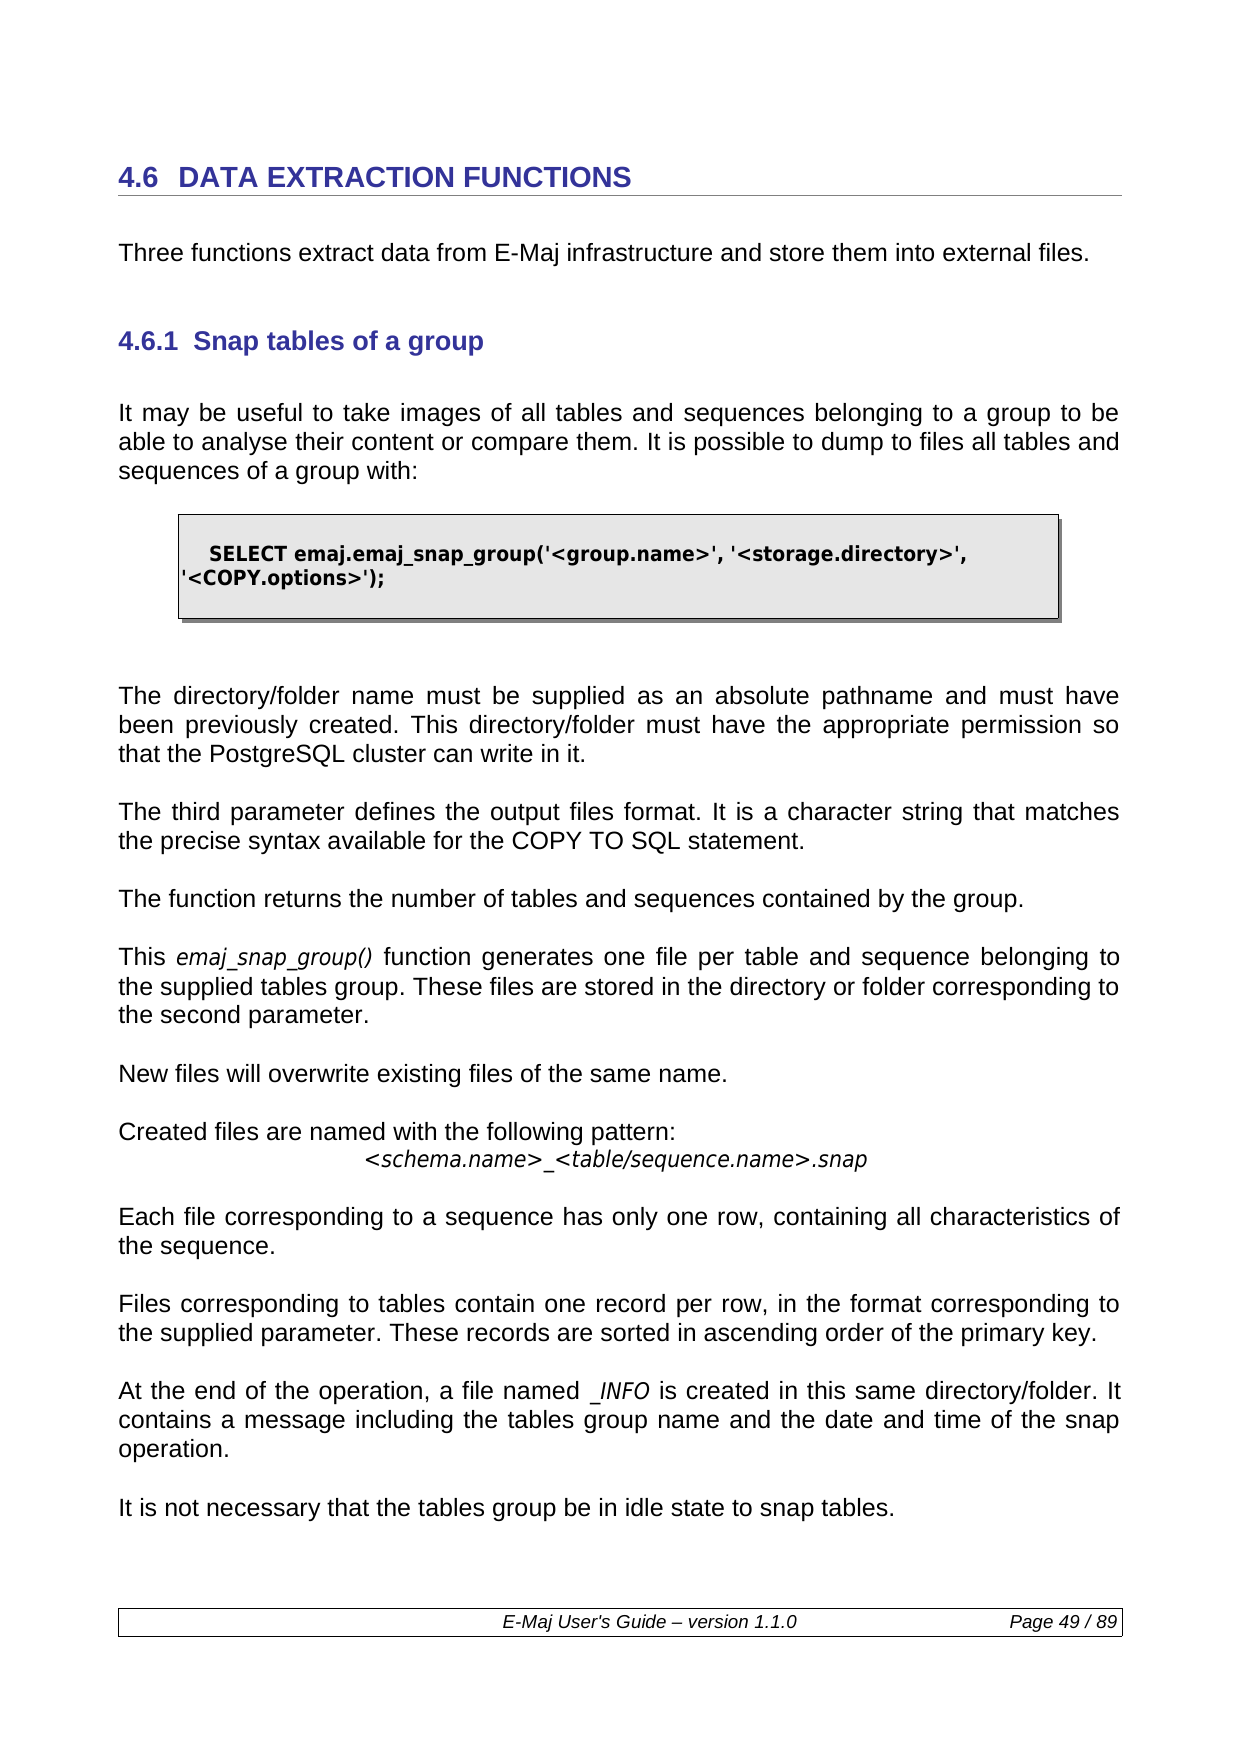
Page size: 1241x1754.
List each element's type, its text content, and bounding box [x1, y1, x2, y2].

text The directory/folder name must be supplied as an absolute pathname and must have been previously created. This directory/folder must have the appropriate permission so that the PostgreSQL cluster can write in it. [118, 681, 1122, 768]
text <schema.name>_<table/sequence.name>.snap [118, 1146, 1122, 1173]
text It may be useful to take images of all tables and sequences belonging to a group to be able to analyse their content or compare them. It is possible to dump to files all tables and sequences of a group with: [118, 398, 1122, 485]
text Three functions extract data from E-Maj infrastructure and store them into external files. [118, 238, 1122, 267]
text Each file corresponding to a sequence has only one row, containing all characteristics of the sequence. [118, 1202, 1122, 1260]
subtitle Snap tables of a group [118, 325, 1122, 356]
text SELECT emaj.emaj_snap_group('<group.name>', '<storage.directory>', '<COPY.options>'); [179, 538, 1058, 587]
text The third parameter defines the output files format. It is a character string that matches the precise syntax available for the COPY TO SQL statement. [118, 797, 1122, 855]
text This emaj_snap_group() function generates one file per table and sequence belonging to the supplied tables group. These files are stored in the directory or folder corresponding to the second parameter. [118, 942, 1122, 1029]
text Files corresponding to tables contain one record per row, in the format corresponding to the supplied parameter. These records are sorted in ascending order of the primary key. [118, 1289, 1122, 1347]
text Created files are named with the following pattern: [118, 1117, 1122, 1146]
text At the end of the operation, a file named _INFO is created in this same directory/folder. It contains a message including the tables group name and the date and time of the snap operation. [118, 1376, 1122, 1463]
subtitle Data extraction functions [118, 160, 1122, 195]
text New files will overwrite existing files of the same name. [118, 1058, 1122, 1088]
text The function returns the number of tables and sequences contained by the group. [118, 884, 1122, 913]
text It is not necessary that the tables group be in idle state to snap tables. [118, 1492, 1122, 1521]
